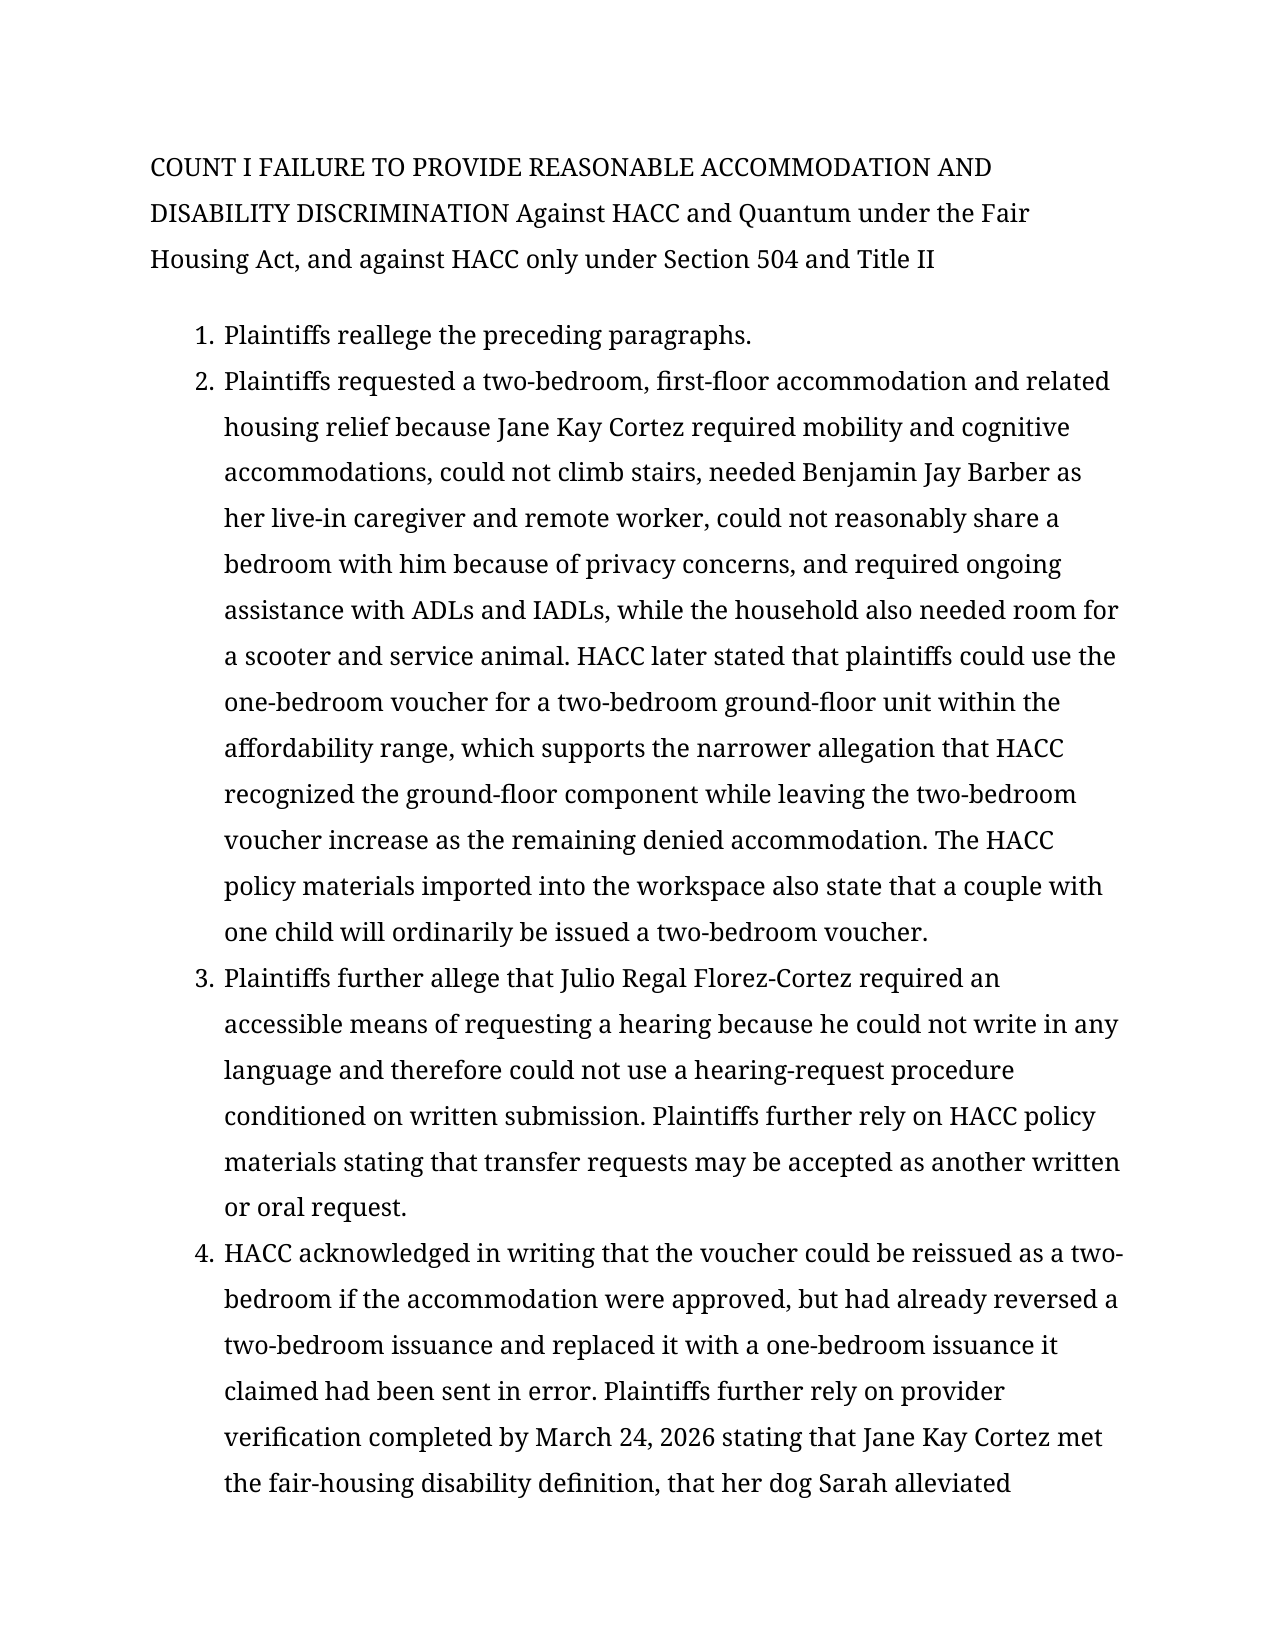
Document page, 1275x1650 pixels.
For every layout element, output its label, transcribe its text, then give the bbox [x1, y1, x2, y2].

list HACC acknowledged in writing that the voucher could be reissued as a two-bedroom if the accommodation were approved, but had already reversed a two-bedroom issuance and replaced it with a one-bedroom issuance it claimed had been sent in error. Plaintiffs further rely on provider verification completed by March 24, 2026 stating that Jane Kay Cortez met the fair-housing disability definition, that her dog Sarah alleviated [194, 1236, 1125, 1500]
list Plaintiffs requested a two-bedroom, first-floor accommodation and related housing relief because Jane Kay Cortez required mobility and cognitive accommodations, could not climb stairs, needed Benjamin Jay Barber as her live-in caregiver and remote worker, could not reasonably share a bedroom with him because of privacy concerns, and required ongoing assistance with ADLs and IADLs, while the household also needed room for a scooter and service animal. HACC later stated that plaintiffs could use the one-bedroom voucher for a two-bedroom ground-floor unit within the affordability range, which supports the narrower allegation that HACC recognized the ground-floor component while leaving the two-bedroom voucher increase as the remaining denied accommodation. The HACC policy materials imported into the workspace also state that a couple with one child will ordinarily be issued a two-bedroom voucher. [194, 363, 1125, 948]
list Plaintiffs further allege that Julio Regal Florez-Cortez required an accessible means of requesting a hearing because he could not write in any language and therefore could not use a hearing-request procedure conditioned on written submission. Plaintiffs further rely on HACC policy materials stating that transfer requests may be accepted as another written or oral request. [194, 960, 1125, 1224]
text COUNT I FAILURE TO PROVIDE REASONABLE ACCOMMODATION AND DISABILITY DISCRIMINATION Against HACC and Quantum under the Fair Housing Act, and against HACC only under Section 504 and Title II [150, 150, 1125, 276]
list Plaintiffs reallege the preceding paragraphs. [194, 317, 1125, 351]
